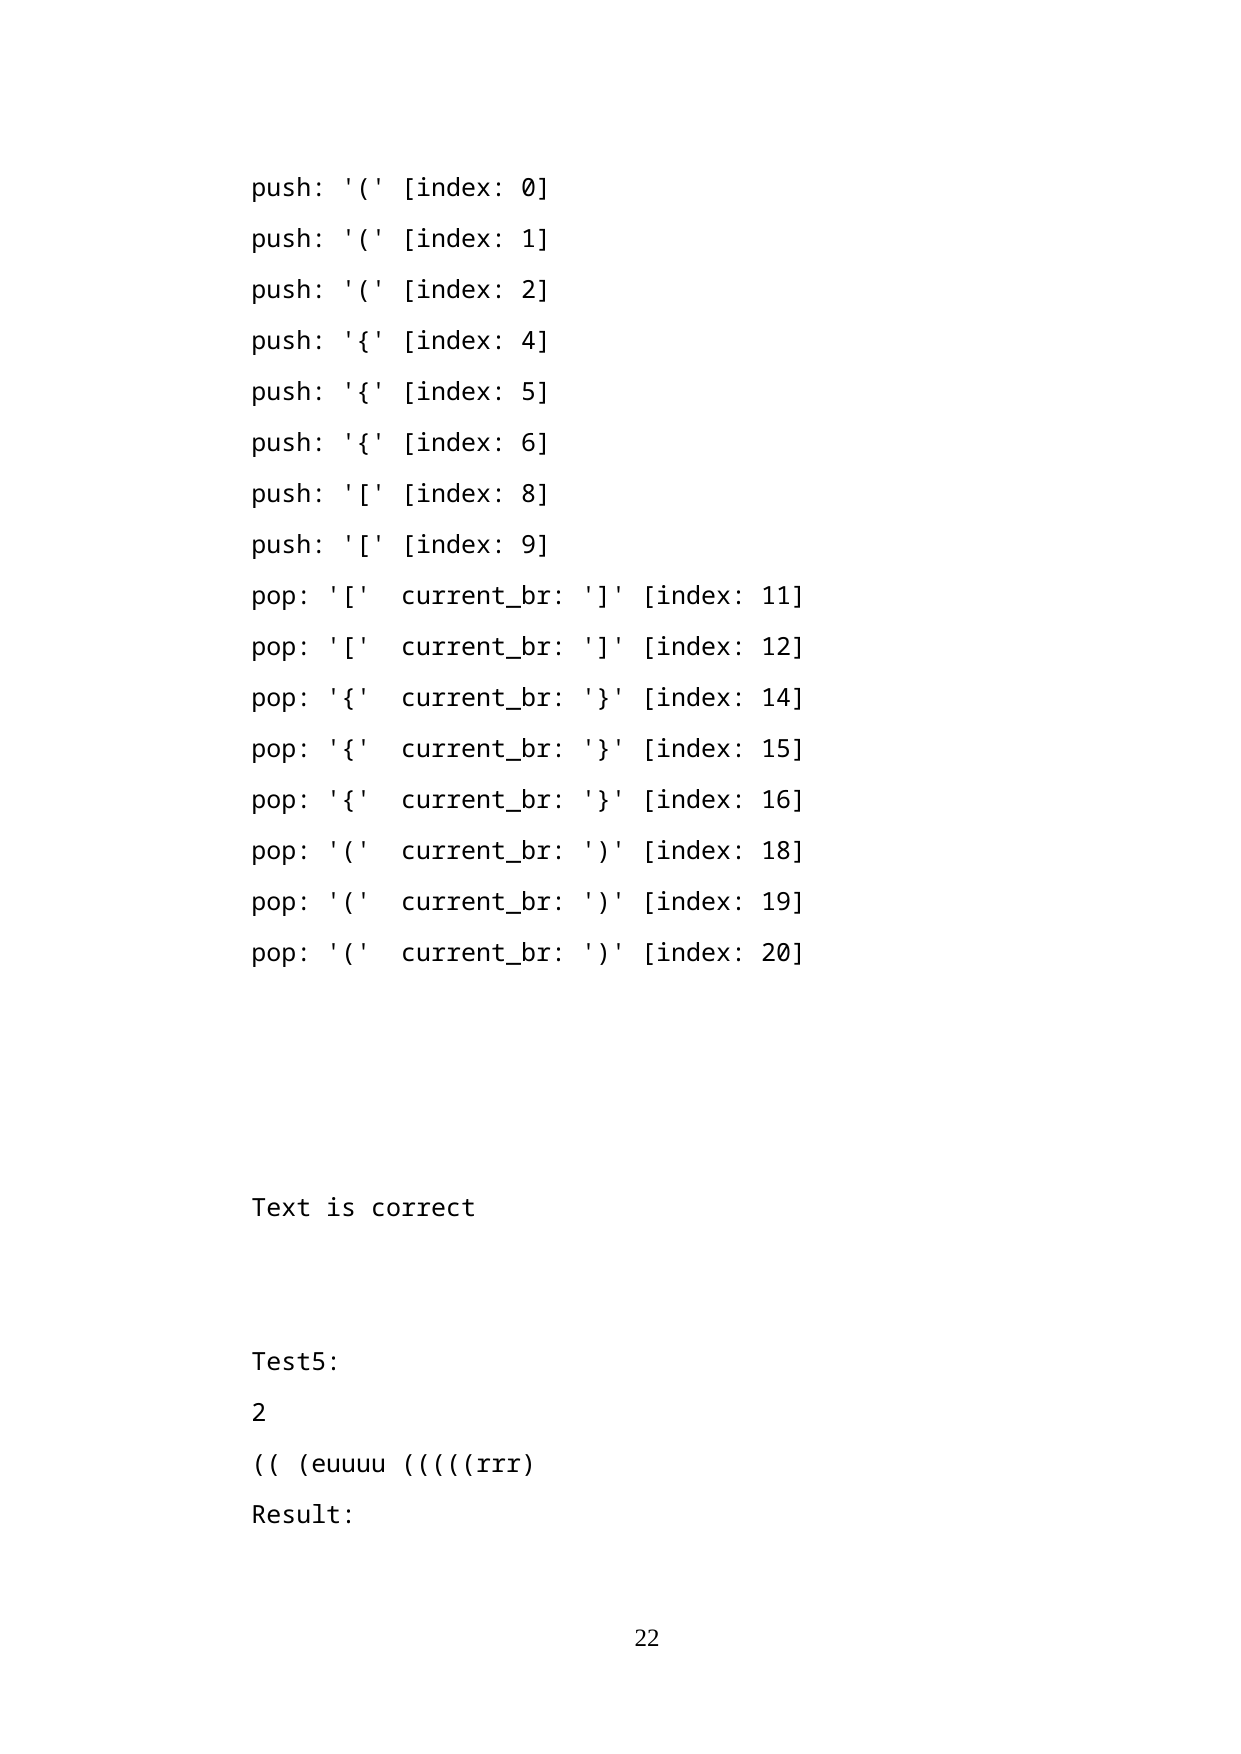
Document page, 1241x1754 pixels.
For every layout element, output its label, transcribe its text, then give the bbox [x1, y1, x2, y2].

text pop: '{' current_br: '}' [index: 14] [177, 679, 1116, 714]
text pop: '{' current_br: '}' [index: 15] [177, 731, 1116, 765]
text pop: '(' current_br: ')' [index: 18] [177, 833, 1116, 867]
text Result: [177, 1496, 1116, 1530]
text pop: '{' current_br: '}' [index: 16] [177, 782, 1116, 816]
text 2 [177, 1394, 1116, 1428]
text pop: '(' current_br: ')' [index: 20] [177, 935, 1116, 969]
text push: '{' [index: 4] [177, 322, 1116, 356]
text pop: '[' current_br: ']' [index: 12] [177, 628, 1116, 663]
text push: '(' [index: 1] [177, 220, 1116, 254]
text push: '[' [index: 9] [177, 526, 1116, 561]
text push: '(' [index: 2] [177, 271, 1116, 305]
text push: '{' [index: 6] [177, 424, 1116, 458]
text pop: '[' current_br: ']' [index: 11] [177, 577, 1116, 612]
text push: '{' [index: 5] [177, 373, 1116, 407]
text push: '(' [index: 0] [177, 169, 1116, 203]
text Text is correct [177, 1190, 1116, 1224]
text Test5: [177, 1343, 1116, 1377]
text pop: '(' current_br: ')' [index: 19] [177, 884, 1116, 918]
text push: '[' [index: 8] [177, 475, 1116, 509]
text (( (euuuu (((((rrr) [177, 1445, 1116, 1479]
